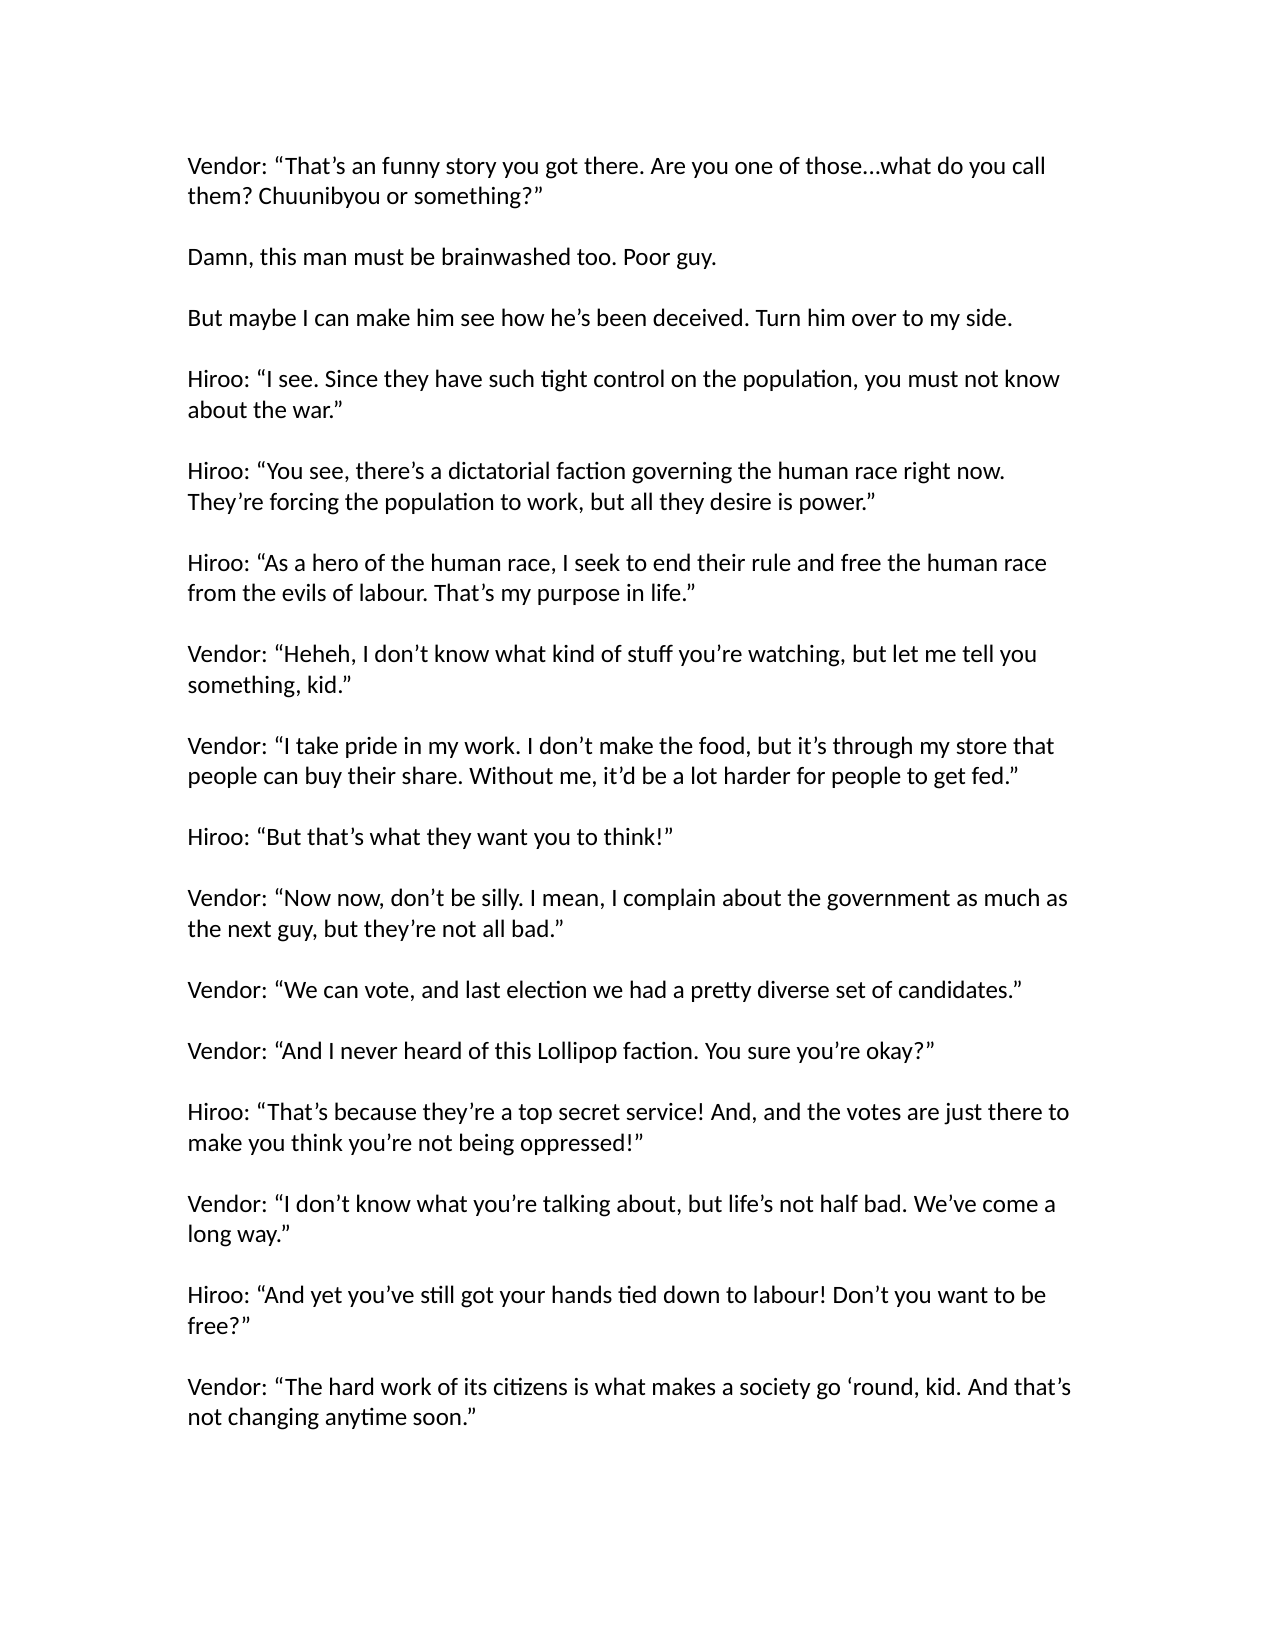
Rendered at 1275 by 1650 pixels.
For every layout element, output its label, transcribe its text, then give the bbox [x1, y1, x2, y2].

text Hiroo: “You see, there’s a dictatorial faction governing the human race right now. They’re forcing the population to work, but all they desire is power.” [187, 455, 1087, 516]
text Hiroo: “As a hero of the human race, I seek to end their rule and free the human race from the evils of labour. That’s my purpose in life.” [187, 547, 1087, 608]
text Vendor: “And I never heard of this Lollipop faction. You sure you’re okay?” [187, 1035, 1087, 1066]
text Vendor: “I take pride in my work. I don’t make the food, but it’s through my store that people can buy their share. Without me, it’d be a lot harder for people to get fed.” [187, 730, 1087, 791]
text Vendor: “That’s an funny story you got there. Are you one of those...what do you call them? Chuunibyou or something?” [187, 150, 1087, 211]
text Vendor: “I don’t know what you’re talking about, but life’s not half bad. We’ve come a long way.” [187, 1188, 1087, 1249]
text Hiroo: “And yet you’ve still got your hands tied down to labour! Don’t you want to be free?” [187, 1279, 1087, 1340]
text Hiroo: “I see. Since they have such tight control on the population, you must not know about the war.” [187, 364, 1087, 425]
text Hiroo: “That’s because they’re a top secret service! And, and the votes are just there to make you think you’re not being oppressed!” [187, 1096, 1087, 1157]
text Hiroo: “But that’s what they want you to think!” [187, 821, 1087, 852]
text But maybe I can make him see how he’s been deceived. Turn him over to my side. [187, 303, 1087, 333]
text Vendor: “The hard work of its citizens is what makes a society go ‘round, kid. And that’s not changing anytime soon.” [187, 1371, 1087, 1432]
text Vendor: “Heheh, I don’t know what kind of stuff you’re watching, but let me tell you something, kid.” [187, 638, 1087, 699]
text Damn, this man must be brainwashed too. Poor guy. [187, 242, 1087, 272]
text Vendor: “Now now, don’t be silly. I mean, I complain about the government as much as the next guy, but they’re not all bad.” [187, 882, 1087, 943]
text Vendor: “We can vote, and last election we had a pretty diverse set of candidates.” [187, 974, 1087, 1004]
